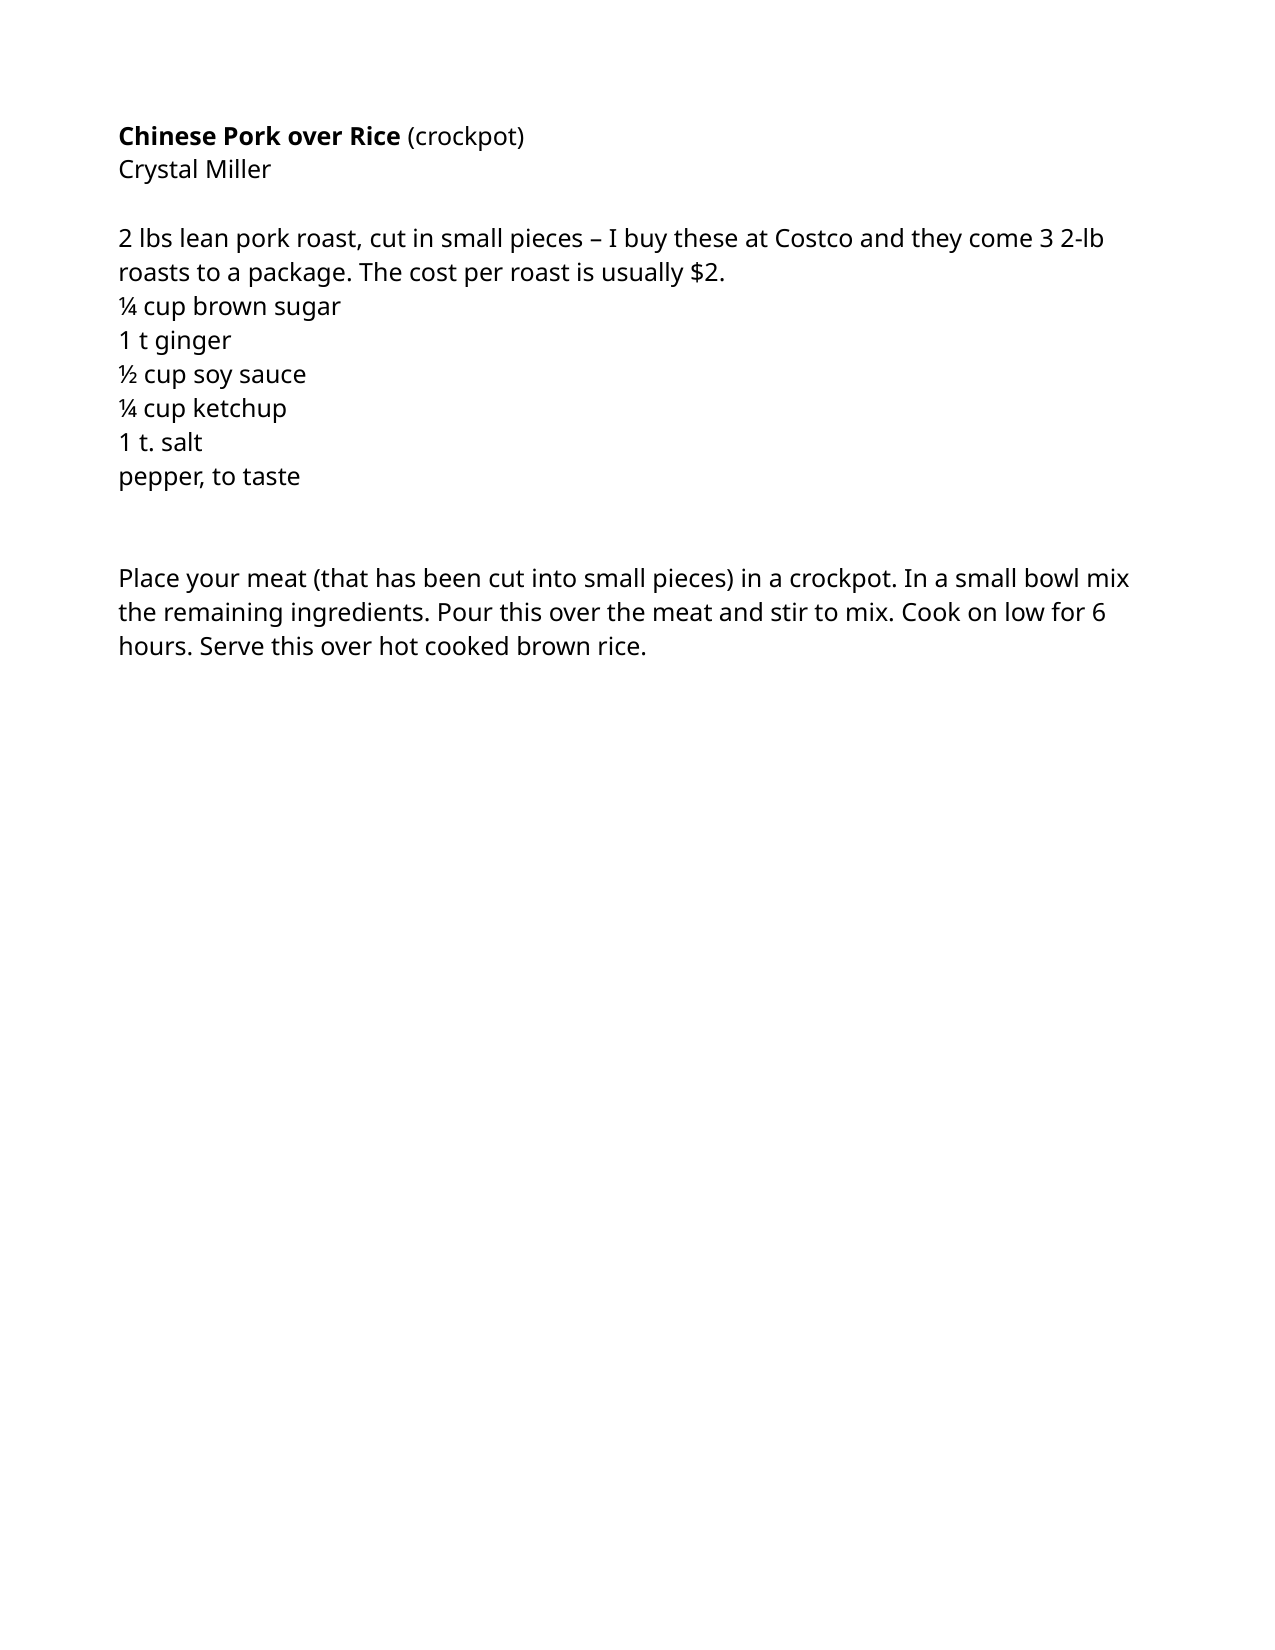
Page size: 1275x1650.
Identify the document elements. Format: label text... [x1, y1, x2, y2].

text Chinese Pork over Rice (crockpot) Crystal Miller 2 lbs lean pork roast, cut in small pieces – I buy these at Costco and they come 3 2-lb roasts to a package. The cost per roast is usually $2. ¼ cup brown sugar 1 t ginger ½ cup soy sauce ¼ cup ketchup 1 t. salt pepper, to taste Place your meat (that has been cut into small pieces) in a crockpot. In a small bowl mix the remaining ingredients. Pour this over the meat and stir to mix. Cook on low for 6 hours. Serve this over hot cooked brown rice. [118, 118, 1157, 663]
